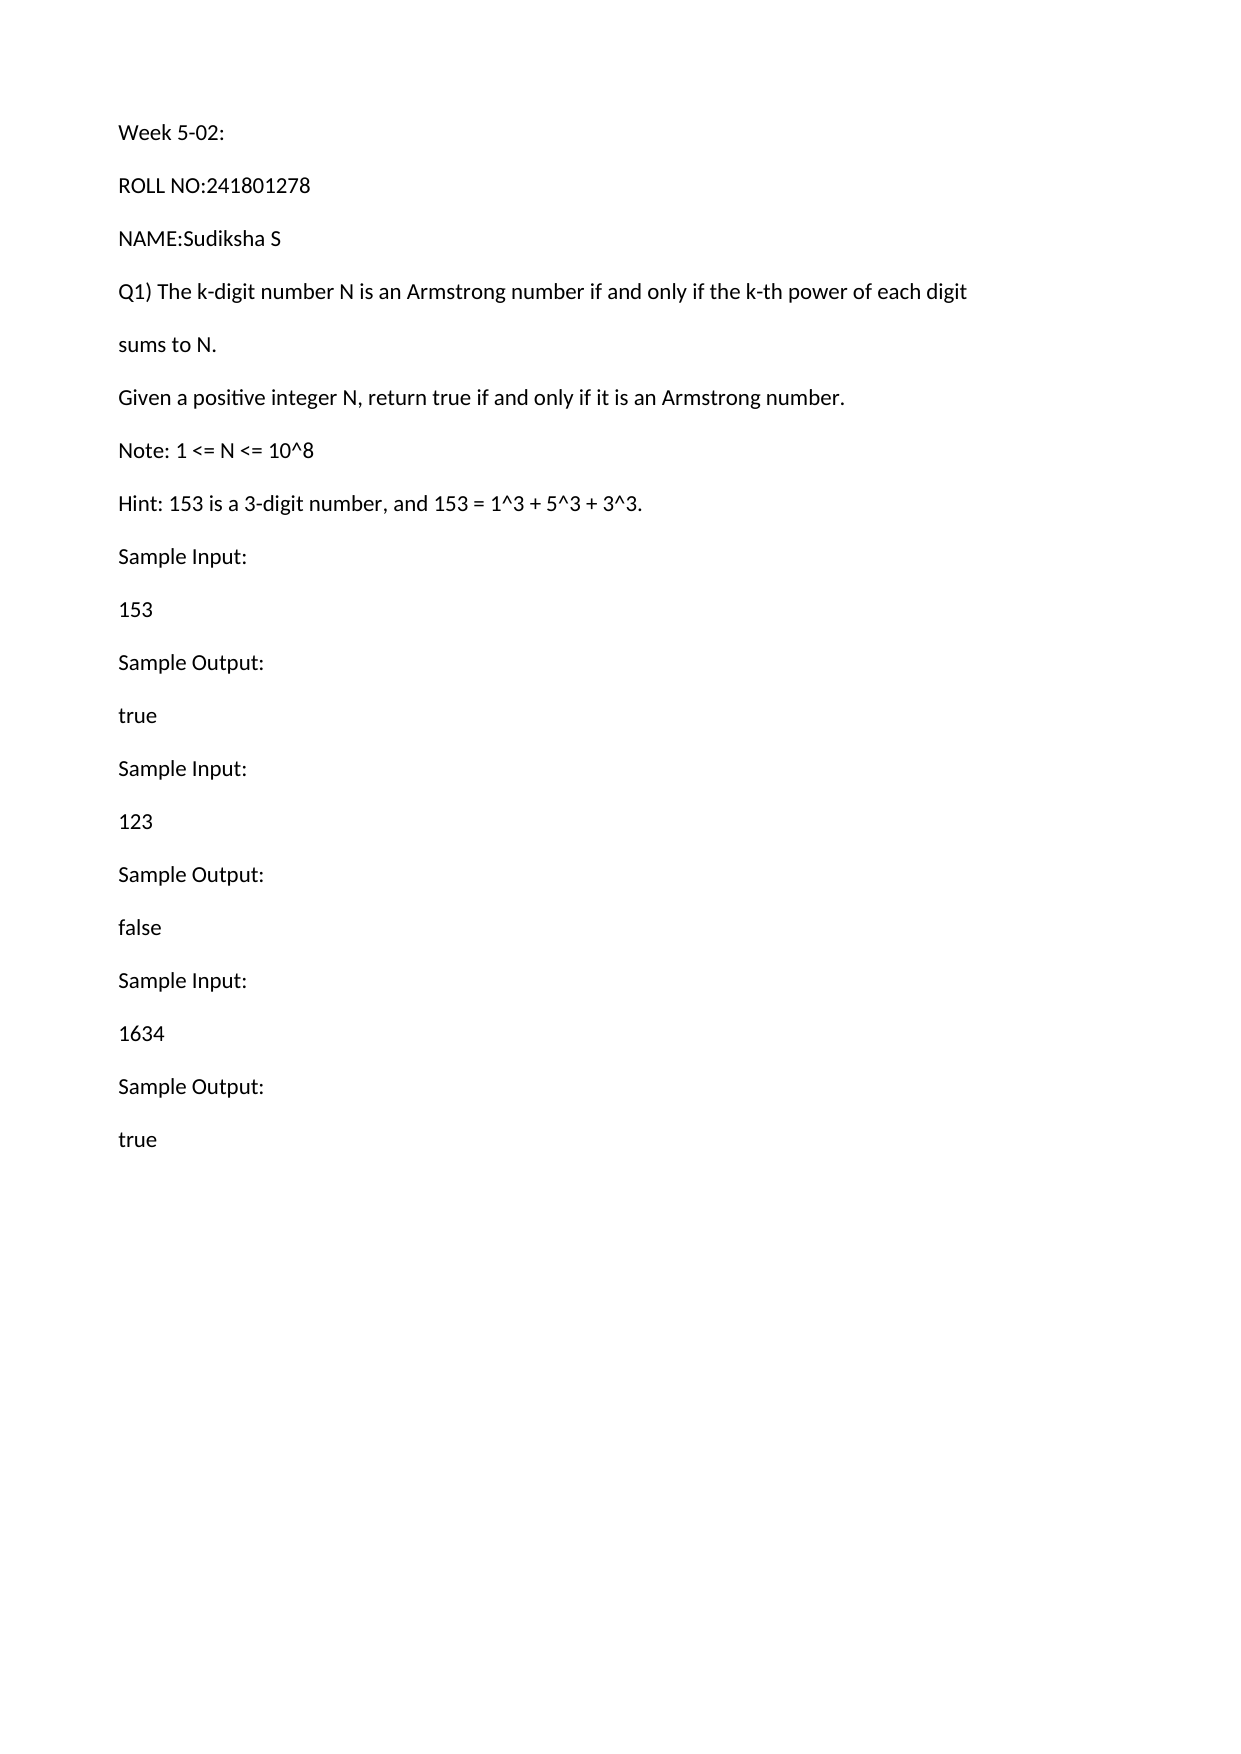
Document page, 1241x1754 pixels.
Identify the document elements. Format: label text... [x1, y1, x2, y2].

text Sample Input: [118, 966, 1122, 994]
text Hint: 153 is a 3-digit number, and 153 = 1^3 + 5^3 + 3^3. [118, 489, 1122, 517]
text Week 5-02: [118, 118, 1122, 146]
text ROLL NO:241801278 [118, 171, 1122, 199]
text Note: 1 <= N <= 10^8 [118, 436, 1122, 464]
text Sample Input: [118, 542, 1122, 570]
text sums to N. [118, 330, 1122, 358]
text true [118, 1126, 1122, 1153]
text true [118, 701, 1122, 729]
text Given a positive integer N, return true if and only if it is an Armstrong number. [118, 383, 1122, 411]
text Sample Input: [118, 754, 1122, 782]
text false [118, 913, 1122, 941]
text Sample Output: [118, 648, 1122, 676]
text 153 [118, 595, 1122, 623]
text 123 [118, 807, 1122, 835]
text NAME:Sudiksha S [118, 224, 1122, 252]
text Sample Output: [118, 1072, 1122, 1101]
text Sample Output: [118, 860, 1122, 888]
text Q1) The k-digit number N is an Armstrong number if and only if the k-th power of each digit [118, 277, 1122, 305]
text 1634 [118, 1019, 1122, 1047]
